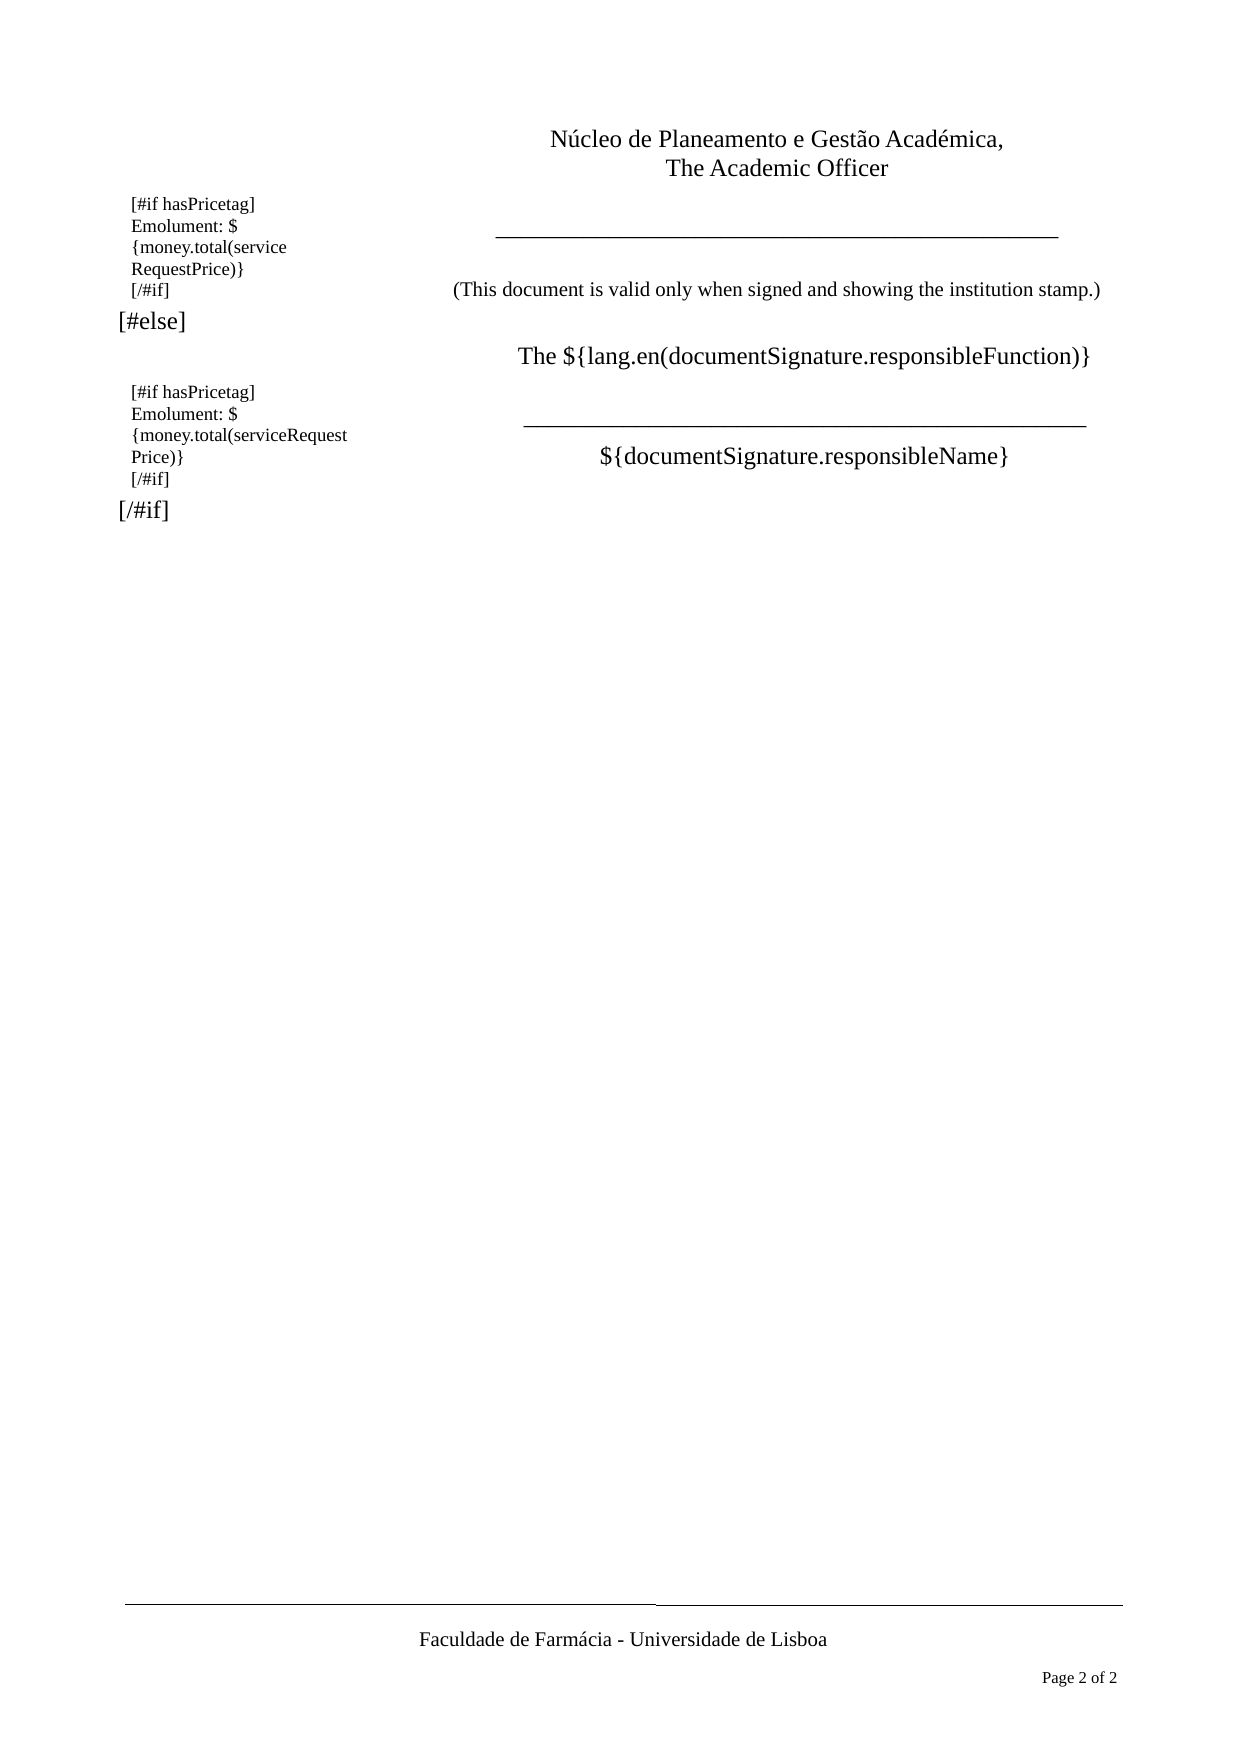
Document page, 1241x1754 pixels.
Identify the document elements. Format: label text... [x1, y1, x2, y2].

table_cell _____________________________________________ [444, 187, 1110, 247]
table_header The ${lang.en(documentSignature.responsibleFunction)} [125, 335, 1110, 375]
table_header Núcleo de Planeamento e Gestão Académica, The Academic Officer [444, 118, 1110, 187]
table_cell ${documentSignature.responsibleName} [500, 435, 1110, 495]
text [/#if] [118, 495, 1122, 523]
table_cell [#if hasPricetag] Emolument: ${money.total(serviceRequestPrice)} [/#if] [125, 375, 500, 495]
table_header [#if hasPricetag] Emolument: ${money.total(serviceRequestPrice)} [/#if] [125, 118, 444, 306]
text [#else] [118, 306, 1122, 335]
table_cell (This document is valid only when signed and showing the institution stamp.) [444, 247, 1110, 306]
table_cell _____________________________________________ [500, 375, 1110, 435]
